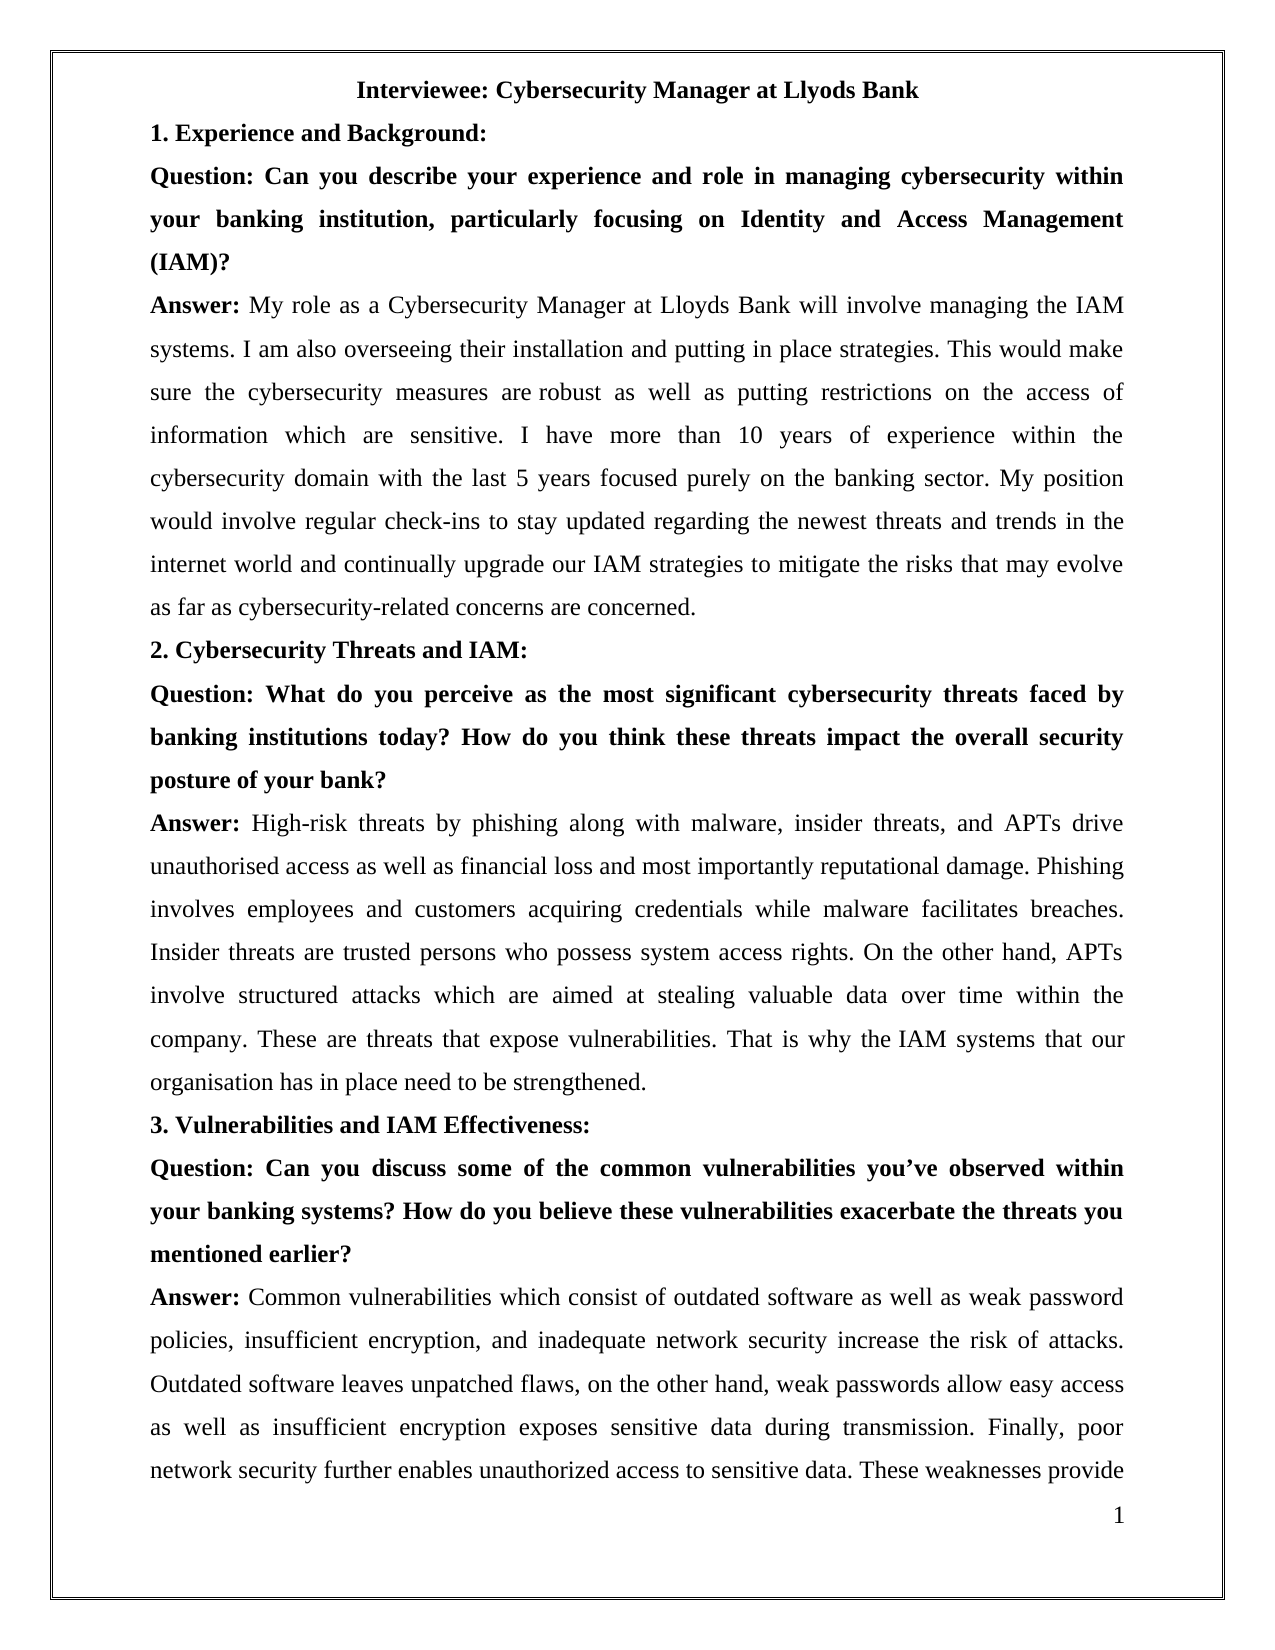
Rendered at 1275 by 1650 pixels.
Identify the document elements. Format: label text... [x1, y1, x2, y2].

text Answer: My role as a Cybersecurity Manager at Lloyds Bank will involve managing the IAM systems. I am also overseeing their installation and putting in place strategies. This would make sure the cybersecurity measures are robust as well as putting restrictions on the access of information which are sensitive. I have more than 10 years of experience within the cybersecurity domain with the last 5 years focused purely on the banking sector. My position would involve regular check-ins to stay updated regarding the newest threats and trends in the internet world and continually upgrade our IAM strategies to mitigate the risks that may evolve as far as cybersecurity-related concerns are concerned. [150, 291, 1125, 621]
text Question: What do you perceive as the most significant cybersecurity threats faced by banking institutions today? How do you think these threats impact the overall security posture of your bank? [150, 679, 1125, 794]
text Answer: Common vulnerabilities which consist of outdated software as well as weak password policies, insufficient encryption, and inadequate network security increase the risk of attacks. Outdated software leaves unpatched flaws, on the other hand, weak passwords allow easy access as well as insufficient encryption exposes sensitive data during transmission. Finally, poor network security further enables unauthorized access to sensitive data. These weaknesses provide [150, 1282, 1125, 1484]
text Question: Can you discuss some of the common vulnerabilities you’ve observed within your banking systems? How do you believe these vulnerabilities exacerbate the threats you mentioned earlier? [150, 1153, 1125, 1268]
text 1. Experience and Background: [150, 118, 1125, 147]
text Question: Can you describe your experience and role in managing cybersecurity within your banking institution, particularly focusing on Identity and Access Management (IAM)? [150, 161, 1125, 276]
text 2. Cybersecurity Threats and IAM: [150, 636, 1125, 664]
text Answer: High-risk threats by phishing along with malware, insider threats, and APTs drive unauthorised access as well as financial loss and most importantly reputational damage. Phishing involves employees and customers acquiring credentials while malware facilitates breaches. Insider threats are trusted persons who possess system access rights. On the other hand, APTs involve structured attacks which are aimed at stealing valuable data over time within the company. These are threats that expose vulnerabilities. That is why the IAM systems that our organisation has in place need to be strengthened. [150, 808, 1125, 1096]
text 3. Vulnerabilities and IAM Effectiveness: [150, 1110, 1125, 1139]
text Interviewee: Cybersecurity Manager at Llyods Bank [150, 75, 1125, 104]
